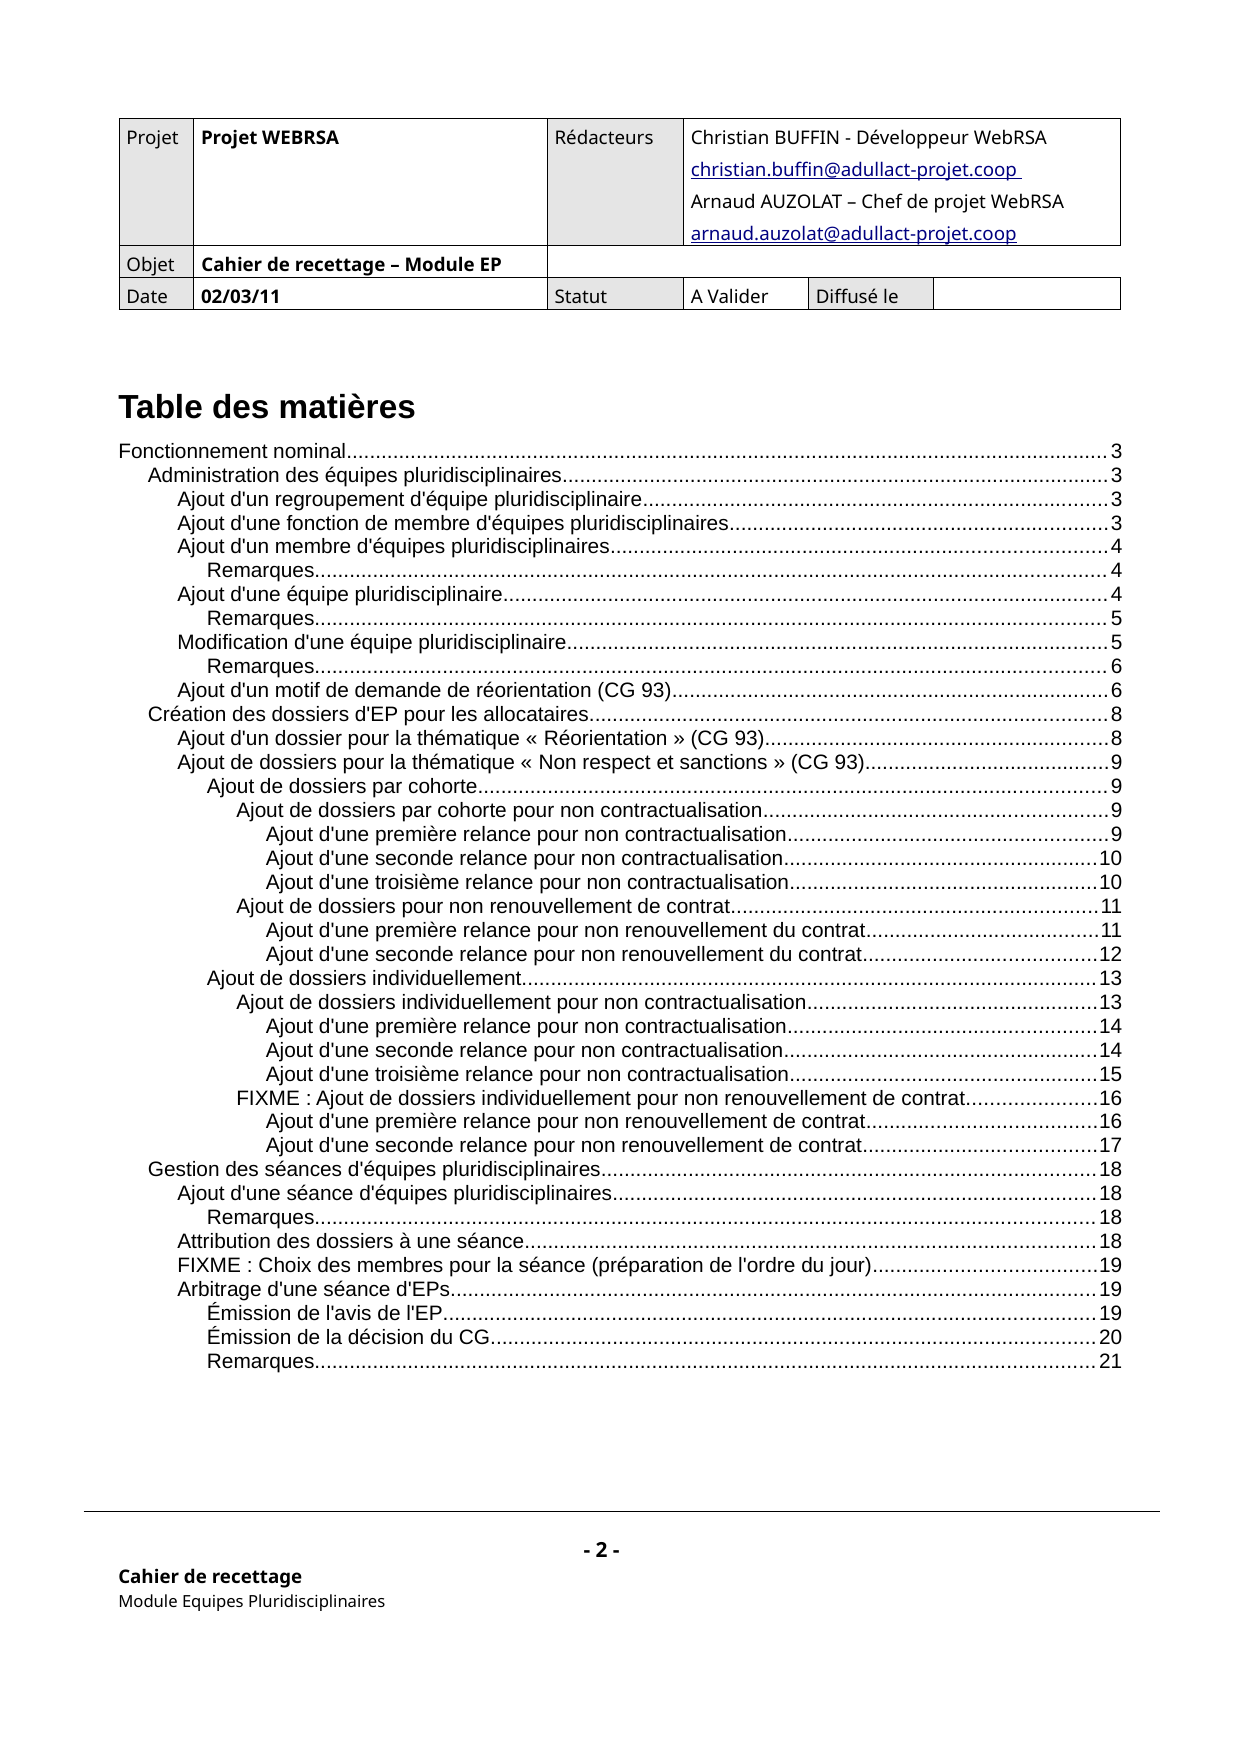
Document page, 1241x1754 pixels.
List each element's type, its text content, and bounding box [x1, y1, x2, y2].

text Ajout d'une première relance pour non renouvellement de contrat 16 [266, 1109, 1122, 1133]
text Remarques 5 [207, 606, 1122, 630]
text Émission de l'avis de l'EP 19 [207, 1301, 1122, 1325]
text FIXME : Choix des membres pour la séance (préparation de l'ordre du jour) 19 [177, 1253, 1122, 1277]
text Ajout d'une seconde relance pour non renouvellement du contrat 12 [266, 942, 1122, 966]
text Ajout de dossiers pour non renouvellement de contrat 11 [236, 894, 1122, 918]
text Ajout de dossiers pour la thématique « Non respect et sanctions » (CG 93) 9 [177, 750, 1122, 774]
text Ajout d'une troisième relance pour non contractualisation 15 [266, 1061, 1122, 1085]
text Remarques 21 [207, 1349, 1122, 1373]
text Ajout d'une première relance pour non contractualisation 14 [266, 1013, 1122, 1037]
text Ajout d'une seconde relance pour non contractualisation 10 [266, 846, 1122, 870]
subtitle Table des matières [118, 387, 1122, 426]
text Remarques 6 [207, 654, 1122, 678]
text Ajout de dossiers par cohorte pour non contractualisation 9 [236, 798, 1122, 822]
text Ajout d'une équipe pluridisciplinaire 4 [177, 582, 1122, 606]
text Gestion des séances d'équipes pluridisciplinaires 18 [148, 1157, 1122, 1181]
text Ajout d'un dossier pour la thématique « Réorientation » (CG 93) 8 [177, 726, 1122, 750]
text Remarques 18 [207, 1205, 1122, 1229]
text Modification d'une équipe pluridisciplinaire 5 [177, 630, 1122, 654]
text Ajout de dossiers individuellement 13 [207, 966, 1122, 989]
text Ajout d'une troisième relance pour non contractualisation 10 [266, 870, 1122, 894]
text Ajout d'un regroupement d'équipe pluridisciplinaire 3 [177, 486, 1122, 510]
text Ajout d'une seconde relance pour non renouvellement de contrat 17 [266, 1133, 1122, 1157]
text Ajout d'une séance d'équipes pluridisciplinaires 18 [177, 1181, 1122, 1205]
text Attribution des dossiers à une séance 18 [177, 1229, 1122, 1253]
text Ajout d'une première relance pour non renouvellement du contrat 11 [266, 918, 1122, 942]
text FIXME : Ajout de dossiers individuellement pour non renouvellement de contrat 16 [236, 1085, 1122, 1109]
text Administration des équipes pluridisciplinaires 3 [148, 462, 1122, 486]
text Émission de la décision du CG 20 [207, 1325, 1122, 1349]
text Arbitrage d'une séance d'EPs 19 [177, 1277, 1122, 1301]
text Ajout d'une première relance pour non contractualisation 9 [266, 822, 1122, 846]
text Ajout d'un membre d'équipes pluridisciplinaires 4 [177, 534, 1122, 558]
text Ajout d'un motif de demande de réorientation (CG 93) 6 [177, 678, 1122, 702]
text Ajout de dossiers individuellement pour non contractualisation 13 [236, 989, 1122, 1013]
text Ajout d'une seconde relance pour non contractualisation 14 [266, 1037, 1122, 1061]
text Remarques 4 [207, 558, 1122, 582]
text Ajout de dossiers par cohorte 9 [207, 774, 1122, 798]
text Fonctionnement nominal 3 [118, 438, 1122, 462]
text Création des dossiers d'EP pour les allocataires 8 [148, 702, 1122, 726]
text Ajout d'une fonction de membre d'équipes pluridisciplinaires 3 [177, 510, 1122, 534]
